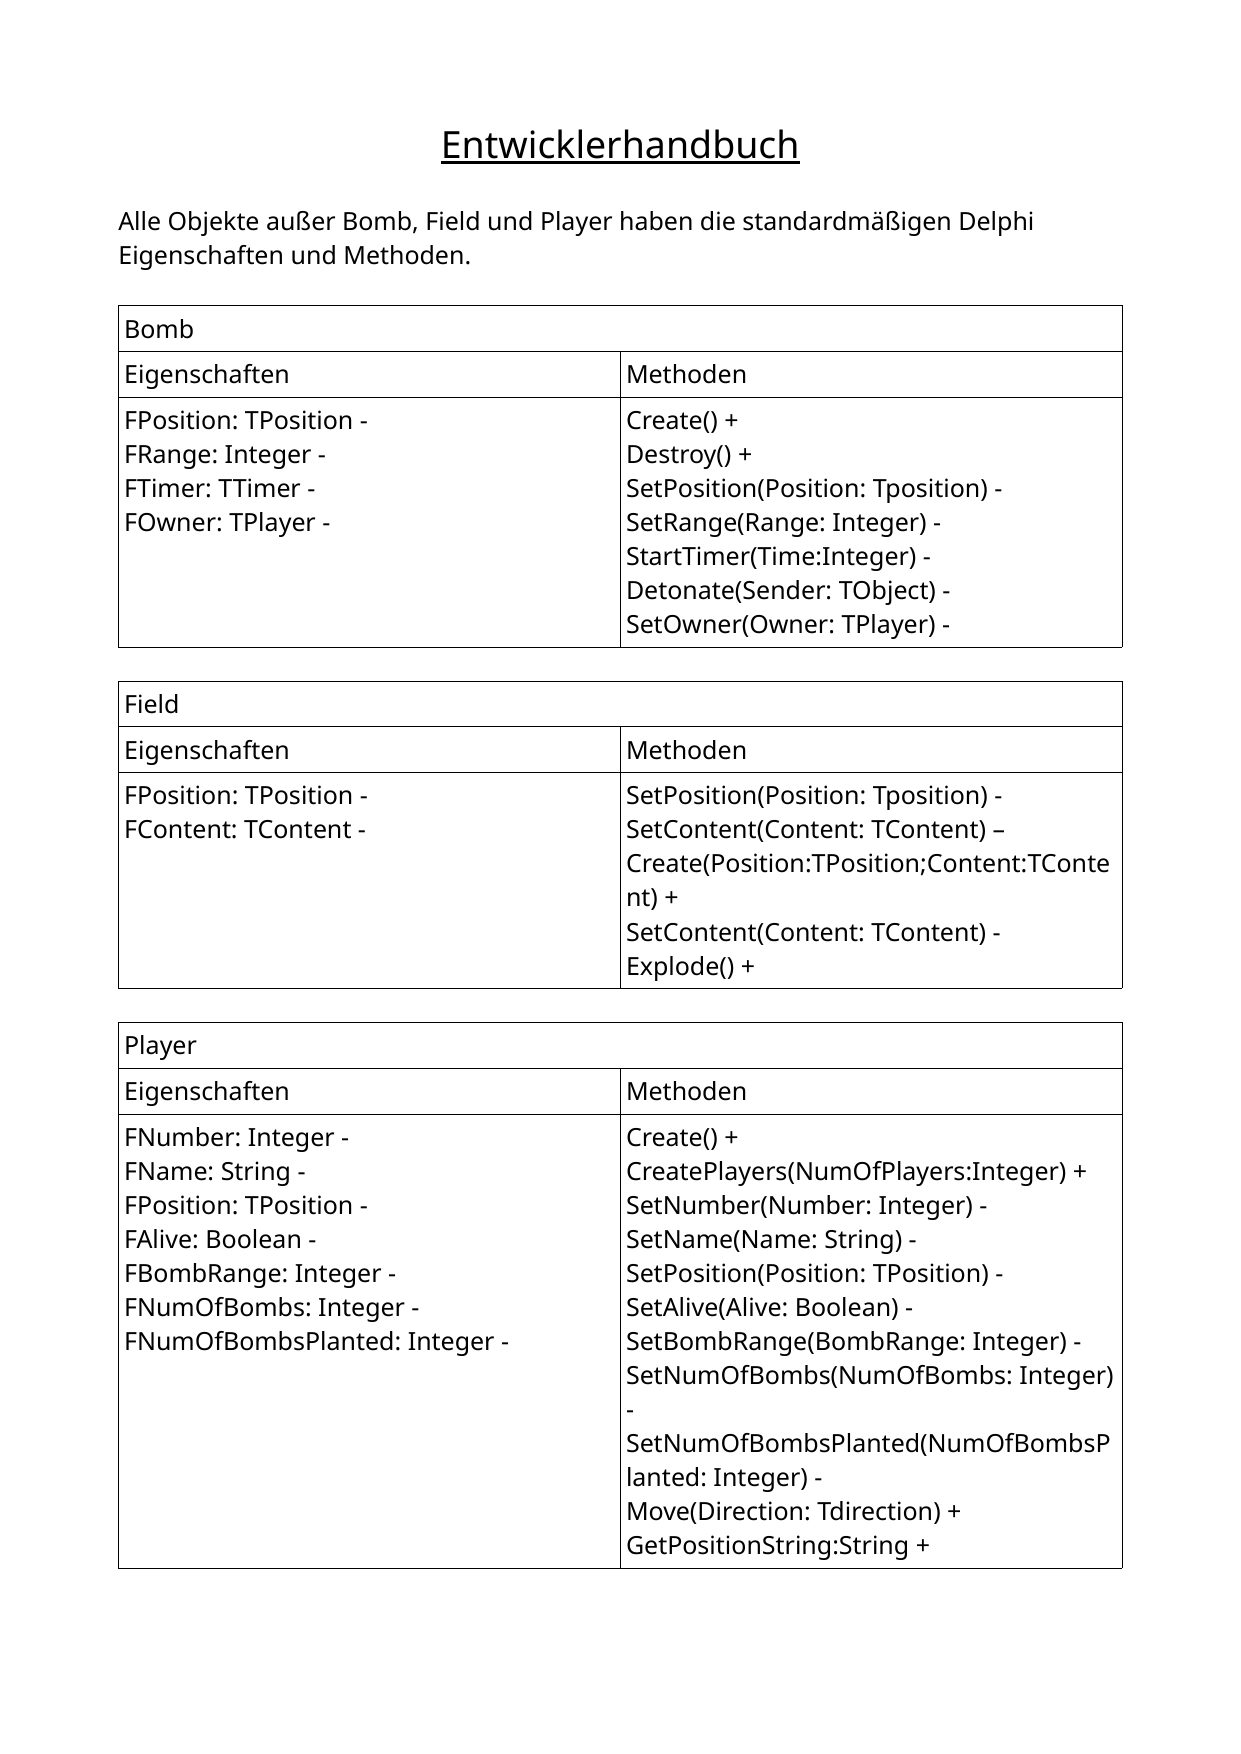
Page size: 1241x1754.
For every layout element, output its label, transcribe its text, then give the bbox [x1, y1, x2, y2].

table_cell FPosition: TPosition - FContent: TContent - [119, 773, 620, 988]
text Alle Objekte außer Bomb, Field und Player haben die standardmäßigen Delphi Eigenschaften und Methoden. [118, 203, 1122, 271]
table_cell FPosition: TPosition - FRange: Integer - FTimer: TTimer - FOwner: TPlayer - [119, 398, 620, 647]
table_cell Methoden [621, 727, 1122, 772]
table_cell Eigenschaften [119, 352, 620, 397]
table_header Field [119, 682, 1122, 726]
table_cell Eigenschaften [119, 727, 620, 772]
table_cell Create() + CreatePlayers(NumOfPlayers:Integer) + SetNumber(Number: Integer) - SetName(Name: String) - SetPosition(Position: TPosition) - SetAlive(Alive: Boolean) - SetBombRange(BombRange: Integer) - SetNumOfBombs(NumOfBombs: Integer) - SetNumOfBombsPlanted(NumOfBombsPlanted: Integer) - Move(Direction: Tdirection) + GetPositionString:String + [621, 1115, 1122, 1568]
text Entwicklerhandbuch [118, 118, 1122, 169]
table_cell Create() + Destroy() + SetPosition(Position: Tposition) - SetRange(Range: Integer) - StartTimer(Time:Integer) - Detonate(Sender: TObject) - SetOwner(Owner: TPlayer) - [621, 398, 1122, 647]
table_cell SetPosition(Position: Tposition) - SetContent(Content: TContent) – Create(Position:TPosition;Content:TContent) + SetContent(Content: TContent) - Explode() + [621, 773, 1122, 988]
table_cell Methoden [621, 352, 1122, 397]
table_cell Methoden [621, 1069, 1122, 1113]
table_cell FNumber: Integer - FName: String - FPosition: TPosition - FAlive: Boolean - FBombRange: Integer - FNumOfBombs: Integer - FNumOfBombsPlanted: Integer - [119, 1115, 620, 1568]
table_cell Eigenschaften [119, 1069, 620, 1113]
table_header Bomb [119, 306, 1122, 351]
table_header Player [119, 1023, 1122, 1068]
